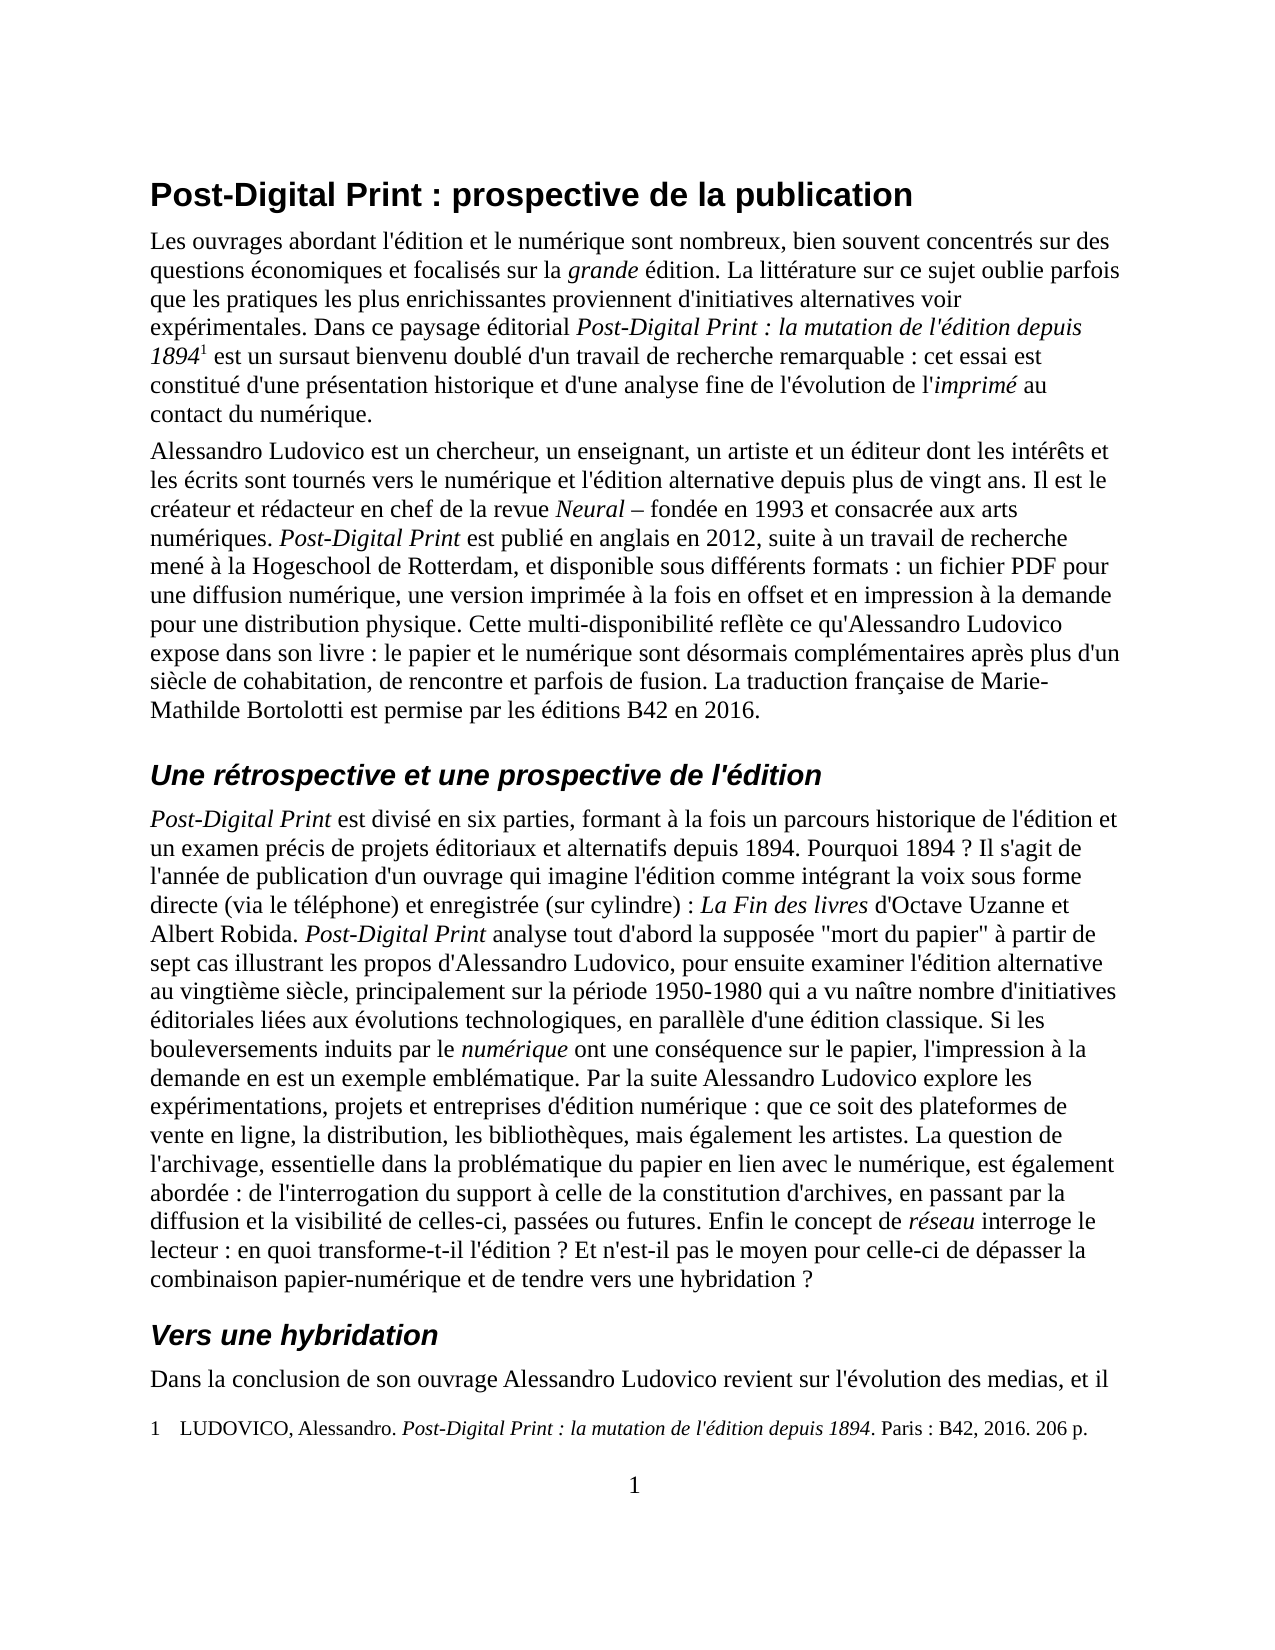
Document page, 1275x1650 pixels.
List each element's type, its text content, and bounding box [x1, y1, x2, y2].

subtitle Post-Digital Print : prospective de la publication [150, 175, 1125, 214]
subtitle Vers une hybridation [150, 1318, 1125, 1351]
subtitle Une rétrospective et une prospective de l'édition [150, 758, 1125, 791]
text Post-Digital Print est divisé en six parties, formant à la fois un parcours historique de l'édition et un examen précis de projets éditoriaux et alternatifs depuis 1894. Pourquoi 1894 ? Il s'agit de l'année de publication d'un ouvrage qui imagine l'édition comme intégrant la voix sous forme directe (via le téléphone) et enregistrée (sur cylindre) : La Fin des livres d'Octave Uzanne et Albert Robida. Post-Digital Print analyse tout d'abord la supposée "mort du papier" à partir de sept cas illustrant les propos d'Alessandro Ludovico, pour ensuite examiner l'édition alternative au vingtième siècle, principalement sur la période 1950-1980 qui a vu naître nombre d'initiatives éditoriales liées aux évolutions technologiques, en parallèle d'une édition classique. Si les bouleversements induits par le numérique ont une conséquence sur le papier, l'impression à la demande en est un exemple emblématique. Par la suite Alessandro Ludovico explore les expérimentations, projets et entreprises d'édition numérique : que ce soit des plateformes de vente en ligne, la distribution, les bibliothèques, mais également les artistes. La question de l'archivage, essentielle dans la problématique du papier en lien avec le numérique, est également abordée : de l'interrogation du support à celle de la constitution d'archives, en passant par la diffusion et la visibilité de celles-ci, passées ou futures. Enfin le concept de réseau interroge le lecteur : en quoi transforme-t-il l'édition ? Et n'est-il pas le moyen pour celle-ci de dépasser la combinaison papier-numérique et de tendre vers une hybridation ? [150, 804, 1125, 1293]
text Dans la conclusion de son ouvrage Alessandro Ludovico revient sur l'évolution des medias, et il [150, 1364, 1125, 1392]
text Alessandro Ludovico est un chercheur, un enseignant, un artiste et un éditeur dont les intérêts et les écrits sont tournés vers le numérique et l'édition alternative depuis plus de vingt ans. Il est le créateur et rédacteur en chef de la revue Neural – fondée en 1993 et consacrée aux arts numériques. Post-Digital Print est publié en anglais en 2012, suite à un travail de recherche mené à la Hogeschool de Rotterdam, et disponible sous différents formats : un fichier PDF pour une diffusion numérique, une version imprimée à la fois en offset et en impression à la demande pour une distribution physique. Cette multi-disponibilité reflète ce qu'Alessandro Ludovico expose dans son livre : le papier et le numérique sont désormais complémentaires après plus d'un siècle de cohabitation, de rencontre et parfois de fusion. La traduction française de Marie-Mathilde Bortolotti est permise par les éditions B42 en 2016. [150, 436, 1125, 724]
text Les ouvrages abordant l'édition et le numérique sont nombreux, bien souvent concentrés sur des questions économiques et focalisés sur la grande édition. La littérature sur ce sujet oublie parfois que les pratiques les plus enrichissantes proviennent d'initiatives alternatives voir expérimentales. Dans ce paysage éditorial Post-Digital Print : la mutation de l'édition depuis 1894 est un sursaut bienvenu doublé d'un travail de recherche remarquable : cet essai est constitué d'une présentation historique et d'une analyse fine de l'évolution de l'imprimé au contact du numérique. [150, 226, 1125, 427]
text LUDOVICO, Alessandro. Post-Digital Print : la mutation de l'édition depuis 1894. Paris : B42, 2016. 206 p. [150, 1416, 1125, 1440]
